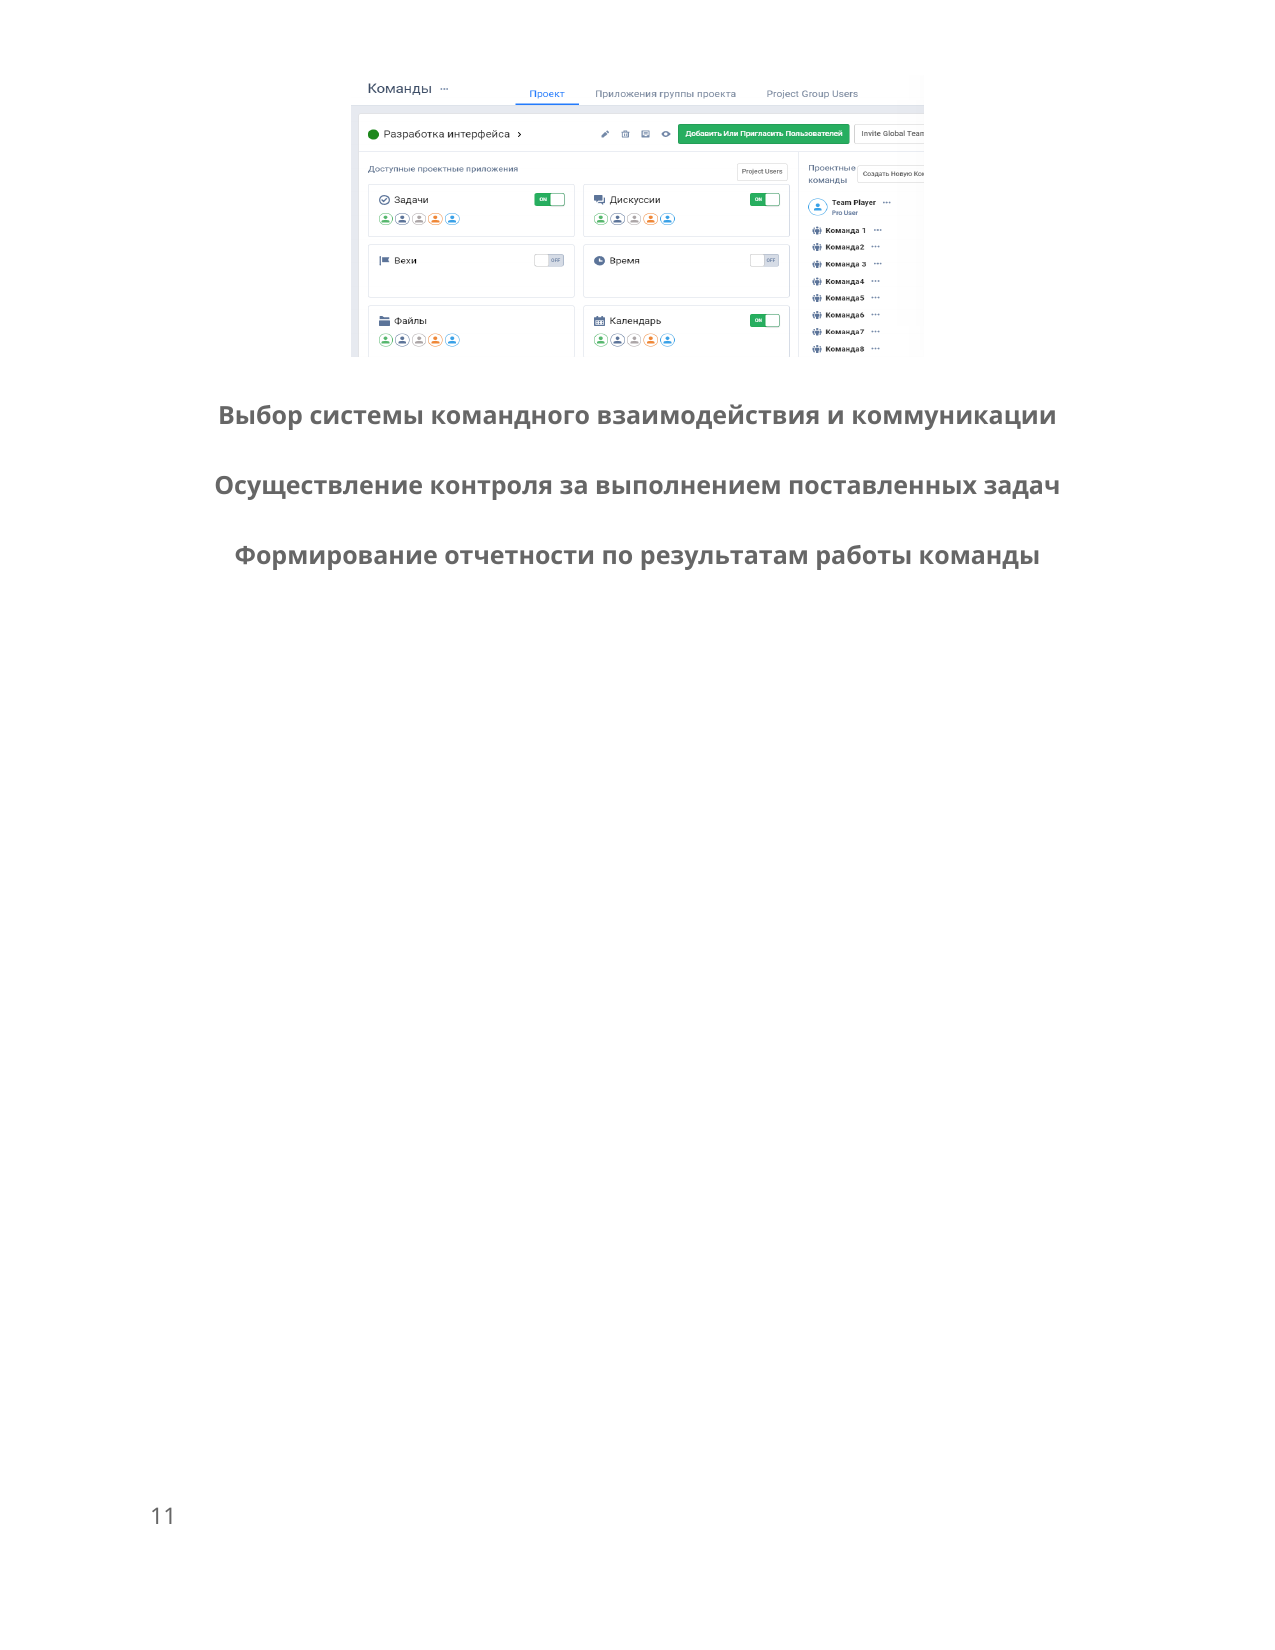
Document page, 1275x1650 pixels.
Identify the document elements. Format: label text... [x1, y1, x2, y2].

subtitle Осуществление контроля за выполнением поставленных задач [150, 467, 1125, 501]
subtitle Формирование отчетности по результатам работы команды [150, 537, 1125, 571]
subtitle Выбор системы командного взаимодействия и коммуникации [150, 397, 1125, 431]
